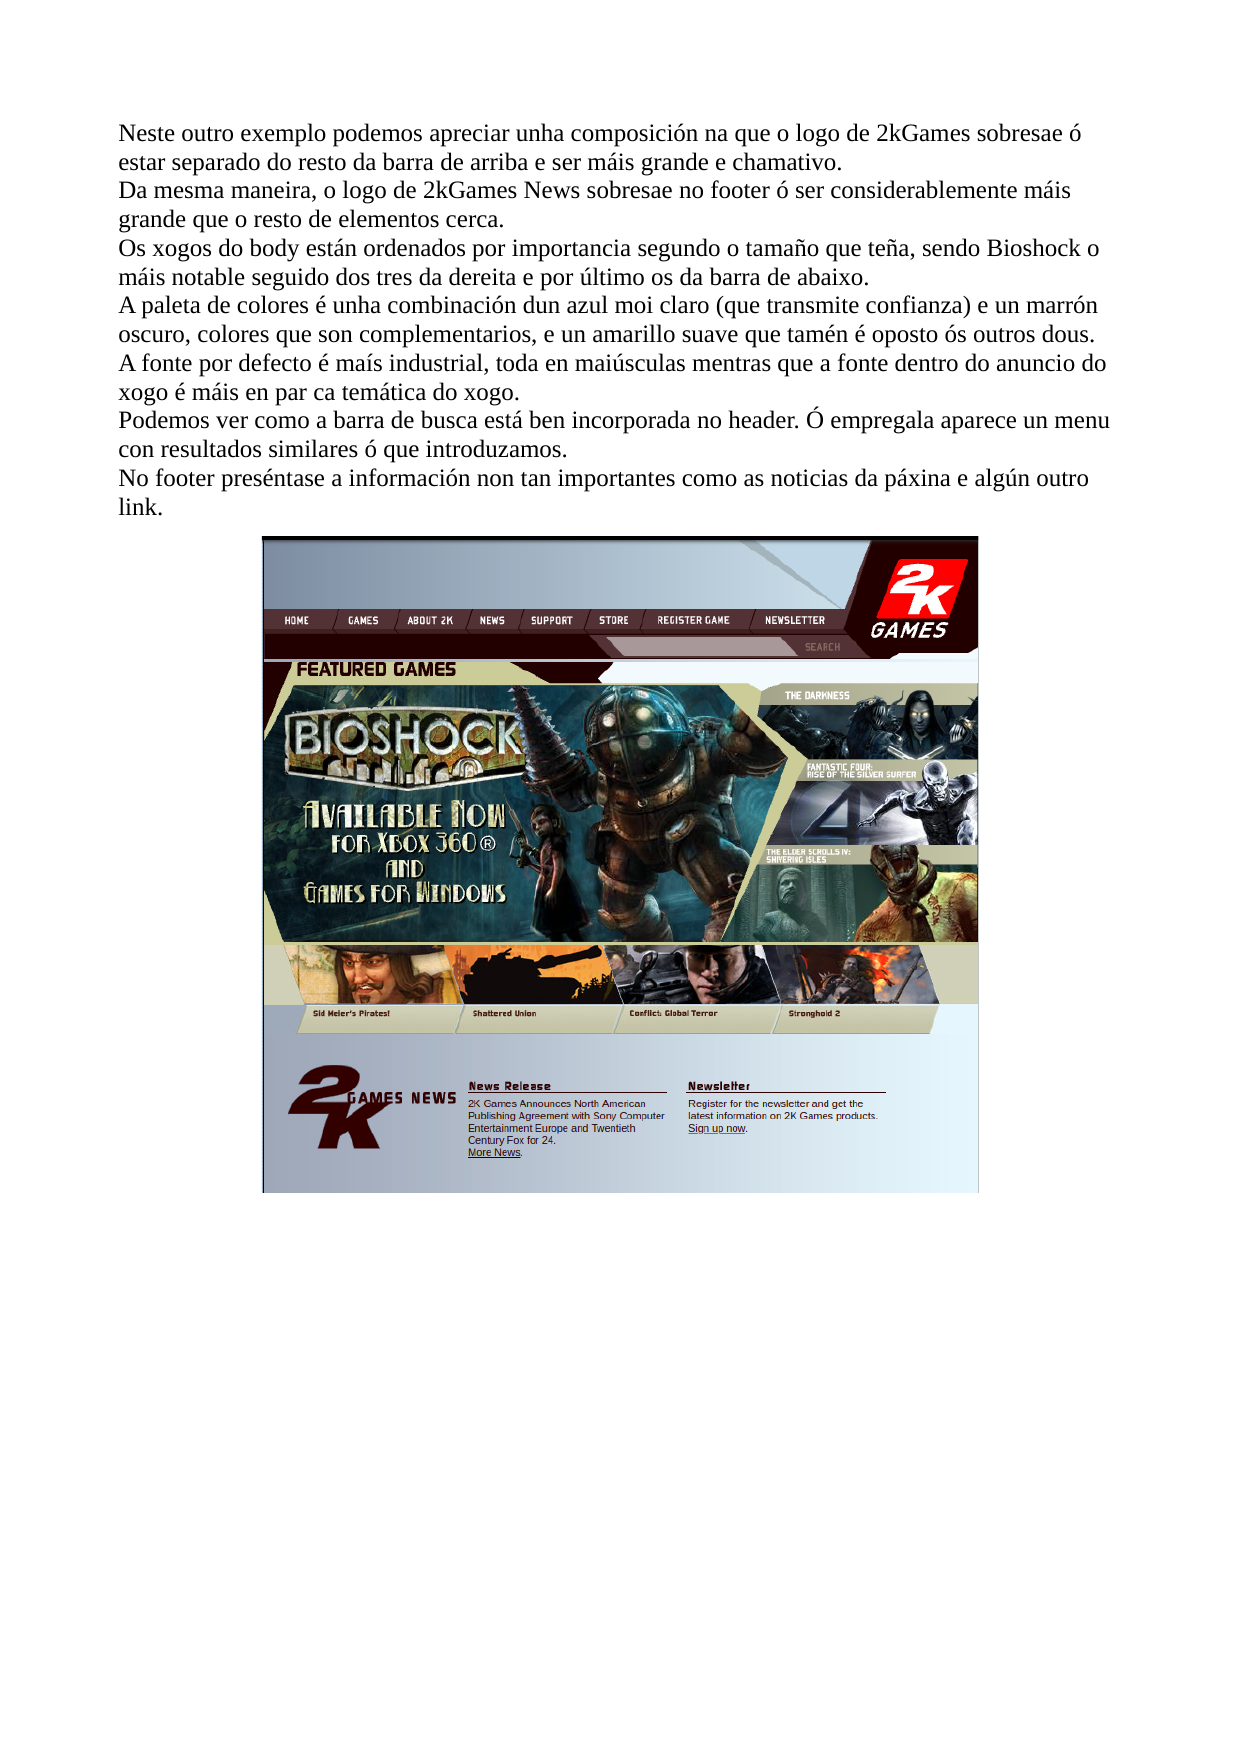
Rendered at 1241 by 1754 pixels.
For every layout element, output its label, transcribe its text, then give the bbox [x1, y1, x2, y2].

picture [261, 536, 979, 1193]
text Podemos ver como a barra de busca está ben incorporada no header. Ó empregala aparece un menu con resultados similares ó que introduzamos. [118, 406, 1122, 463]
text Os xogos do body están ordenados por importancia segundo o tamaño que teña, sendo Bioshock o máis notable seguido dos tres da dereita e por último os da barra de abaixo. [118, 233, 1122, 291]
text Neste outro exemplo podemos apreciar unha composición na que o logo de 2kGames sobresae ó estar separado do resto da barra de arriba e ser máis grande e chamativo. [118, 118, 1122, 176]
text A paleta de colores é unha combinación dun azul moi claro (que transmite confianza) e un marrón oscuro, colores que son complementarios, e un amarillo suave que tamén é oposto ós outros dous. [118, 291, 1122, 348]
text No footer preséntase a información non tan importantes como as noticias da páxina e algún outro link. [118, 463, 1122, 521]
text A fonte por defecto é maís industrial, toda en maiúsculas mentras que a fonte dentro do anuncio do xogo é máis en par ca temática do xogo. [118, 348, 1122, 406]
text Da mesma maneira, o logo de 2kGames News sobresae no footer ó ser considerablemente máis grande que o resto de elementos cerca. [118, 176, 1122, 233]
